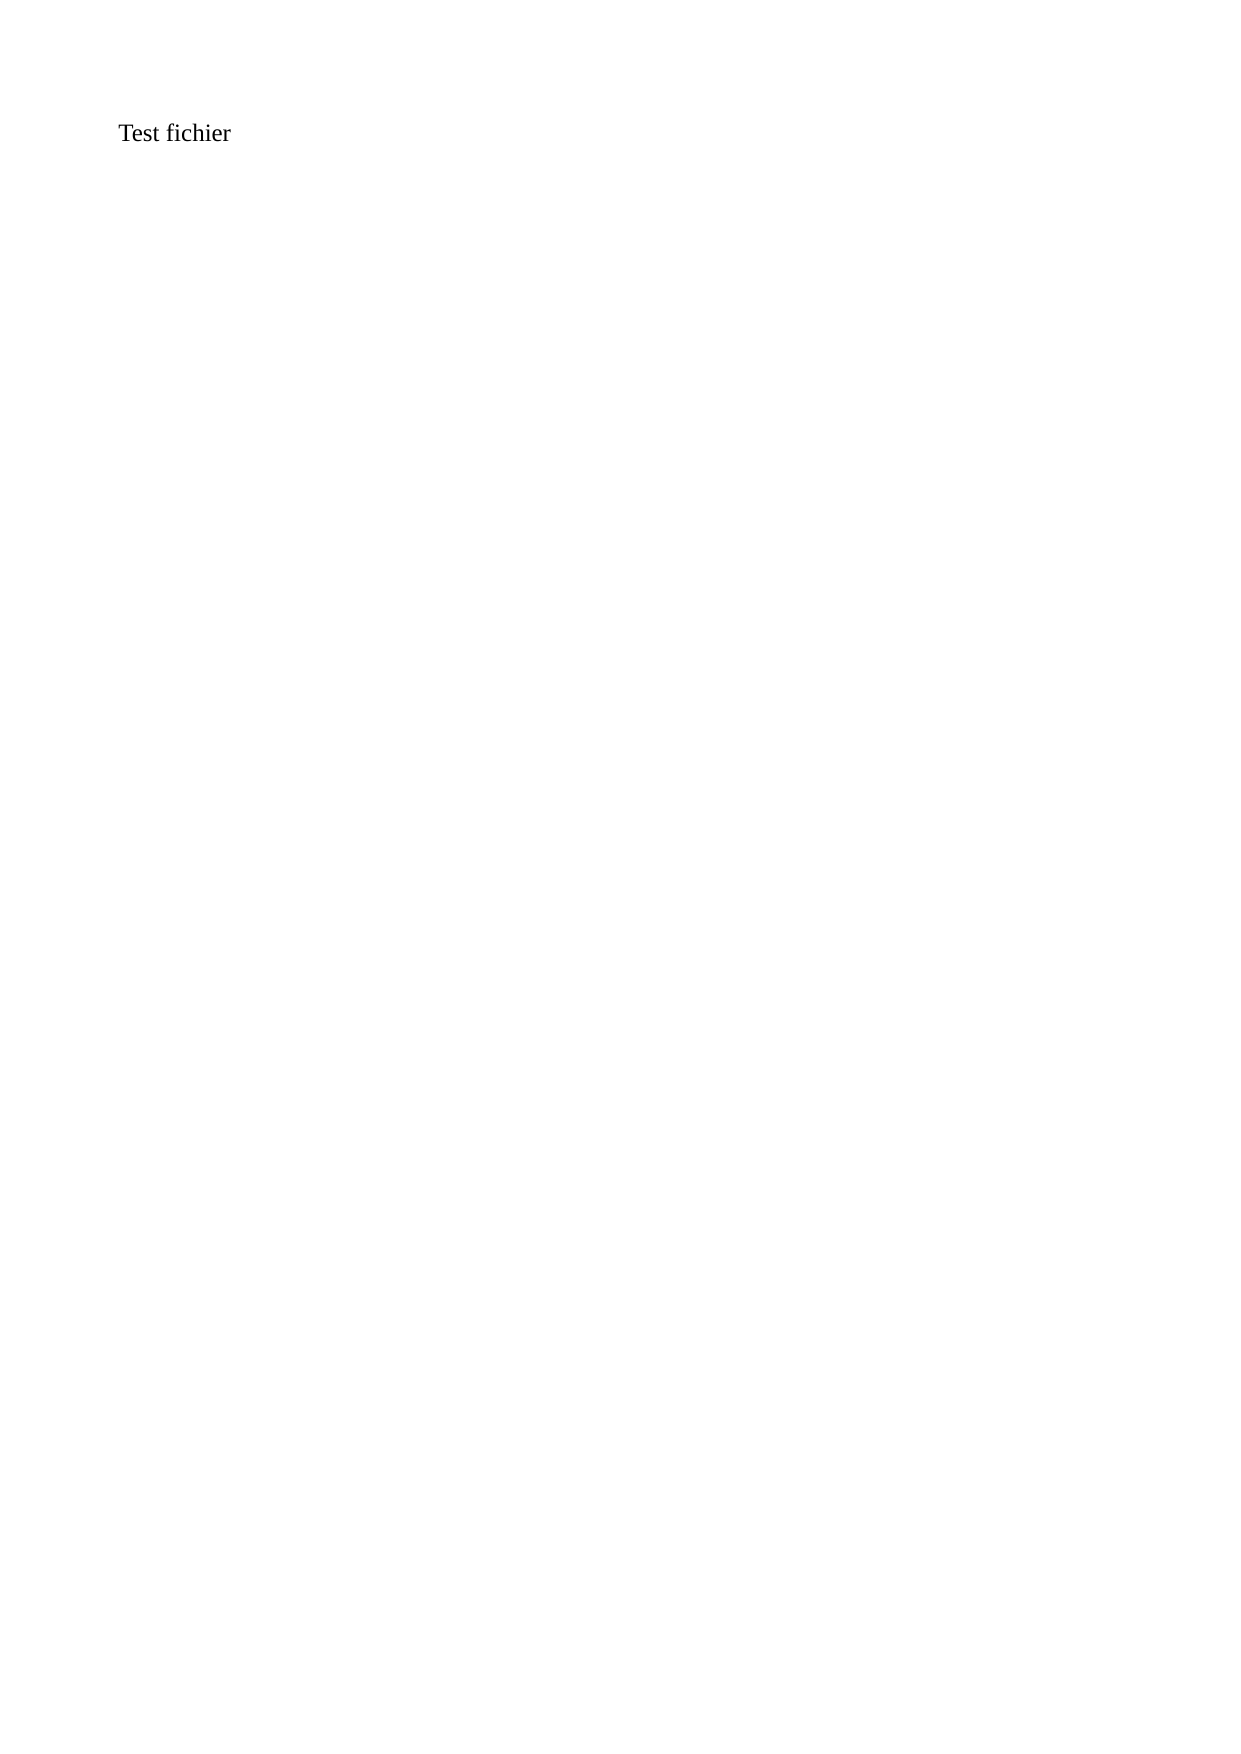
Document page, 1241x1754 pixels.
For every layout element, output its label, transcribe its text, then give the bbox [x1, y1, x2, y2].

text Test fichier [118, 118, 1122, 147]
